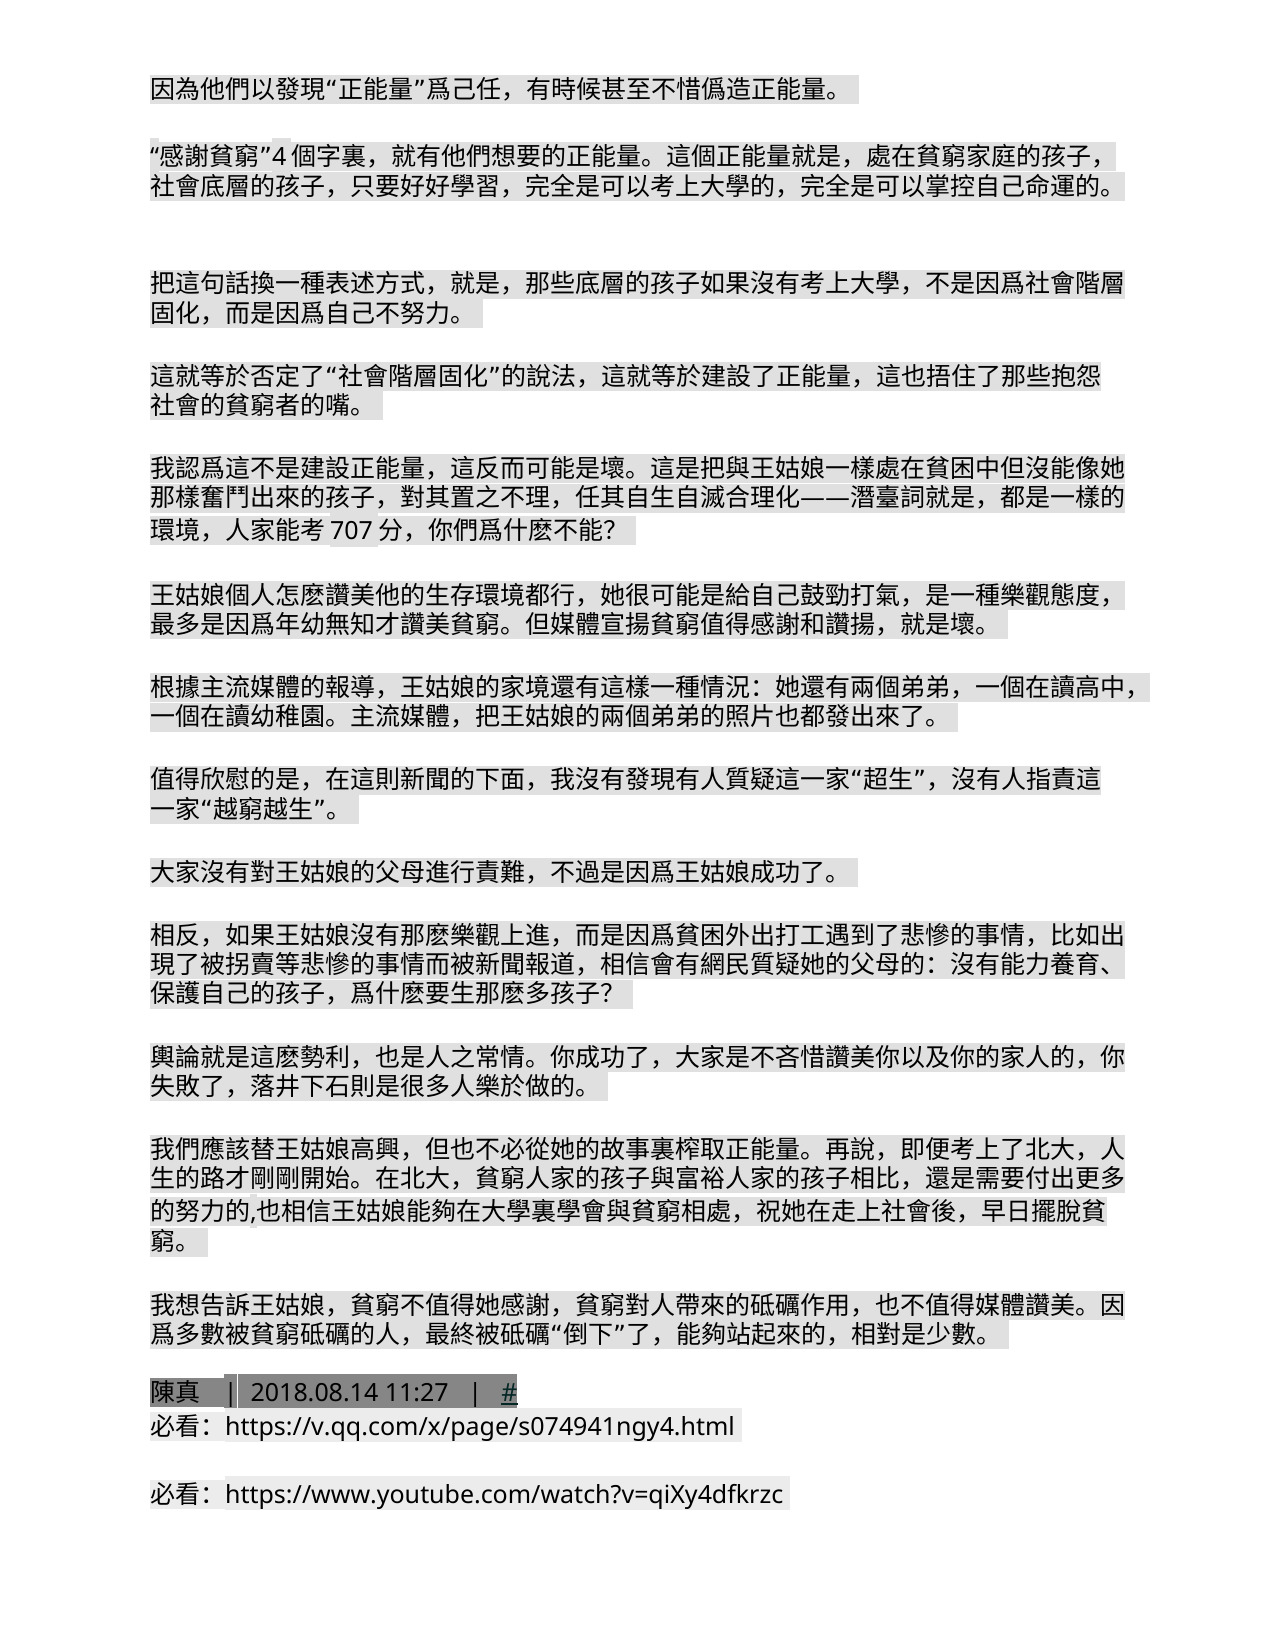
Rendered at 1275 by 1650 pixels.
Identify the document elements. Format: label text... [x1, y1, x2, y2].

text 陳真 | 2018.08.14 11:27 | # [150, 1374, 1125, 1408]
text 另外，關於王心儀的文章，也有一些自以為是的無聊評論。如下什麼海濤評論。 我常覺得，人活著，總是迫切需要同類，而人似乎大約就分成這兩種。至於這兩種人該怎麼區分，我也說不上來。就算說得上來，我也不是很想說，因為它比較像一種味道，一種影像，依靠嗅覺視覺，而非概念。 在這動人的一刻講這些，很無謂。僅是題外話，說說而已。 陳真 2018. 08. 14. ============= 海濤評論 2018. 07. 29. 姑娘感謝貧窮是幼稚 媒體讚美貧窮則是壞 河北棗強縣18歲的農村姑娘小王，今年以707分的高考成績，拿到了北京大學的錄取通知書。 王姑娘家境貧寒，媽媽體弱多病，還要照顧3個孩子，和一個生活不能自理的老人。一家6口全靠家中的5畝土地和爸爸外出做零工。 在很多認爲“寒門難以出貴子”、“社會階層固化”的當下，王姑娘的故事自然成了“正能量新聞”，被幾家“主流媒體”給報導了。 這樣勵志的故事，值得報導。可是，今天主流媒體報導王姑娘的新聞標題——《感謝貧窮！707分考入北大，她的這篇文章看哭所有人》——則噁心到我了。 這個標題，既涉嫌斷章取義，又涉嫌標題黨。王姑娘曾經在自己的作文裏說過“感謝貧窮”，於是這4個字被媒體引用到標題裏了。她的那篇作文我看了，我沒有看哭。我問了幾個身邊的朋友，他們也沒有看哭。難道沒有哭的就不是人？ 王姑娘的作文裏，確實屢次提到了“感謝貧窮”。她說，感謝貧窮，你讓我領悟到了真正的快樂與滿足，讓我零距離地接觸自然的美麗與奇妙，享受這上天的恩惠與祝福。 讀到這樣的話，媒體應該看得出來，王姑娘這樣寫是因為她還是個孩子，對現實的認識還處在幼稚甚至無知狀態。媒體難道真的相信貧窮可以讓人快樂和滿足麽？真的相信貧窮帶來了自然的美麗與奇妙麽？真的覺得貧窮會帶來恩惠與祝福麽？ 一個農村女孩，一個中學生，生活在那樣的貧困環境之下，不瞭解這個世界的真相，用這樣的雞湯文字激勵自己，為自己努力學習打氣鼓勁兒，說出“感謝貧窮”的話，倒也無可厚非的。可是，她所有的努力，也是爲了擺脫貧窮啊。 可是，你們這些知道現實真相的所謂主流媒體，卻在標題裏強調“感謝貧窮！”，你們自己每天想著多掙錢，卻把一個孩子的話，當成一種價值觀宣揚，不虧心麽？你們真的覺得貧窮應該感謝麽？那我們國家還費勁“扶貧”幹嘛？！ 爲什麽幾家主流媒體不約而同地把王姑娘作文中的“感謝貧窮”放在新聞標題裏強調呢？因為他們以發現“正能量”爲己任，有時候甚至不惜僞造正能量。 “感謝貧窮”4個字裏，就有他們想要的正能量。這個正能量就是，處在貧窮家庭的孩子，社會底層的孩子，只要好好學習，完全是可以考上大學的，完全是可以掌控自己命運的。 把這句話換一種表述方式，就是，那些底層的孩子如果沒有考上大學，不是因爲社會階層固化，而是因爲自己不努力。 這就等於否定了“社會階層固化”的說法，這就等於建設了正能量，這也捂住了那些抱怨社會的貧窮者的嘴。 我認爲這不是建設正能量，這反而可能是壞。這是把與王姑娘一樣處在貧困中但沒能像她那樣奮鬥出來的孩子，對其置之不理，任其自生自滅合理化——潛臺詞就是，都是一樣的環境，人家能考707分，你們爲什麽不能？ 王姑娘個人怎麽讚美他的生存環境都行，她很可能是給自己鼓勁打氣，是一種樂觀態度，最多是因爲年幼無知才讚美貧窮。但媒體宣揚貧窮值得感謝和讚揚，就是壞。 根據主流媒體的報導，王姑娘的家境還有這樣一種情況：她還有兩個弟弟，一個在讀高中，一個在讀幼稚園。主流媒體，把王姑娘的兩個弟弟的照片也都發出來了。 值得欣慰的是，在這則新聞的下面，我沒有發現有人質疑這一家“超生”，沒有人指責這一家“越窮越生”。 大家沒有對王姑娘的父母進行責難，不過是因爲王姑娘成功了。 相反，如果王姑娘沒有那麽樂觀上進，而是因爲貧困外出打工遇到了悲慘的事情，比如出現了被拐賣等悲慘的事情而被新聞報道，相信會有網民質疑她的父母的：沒有能力養育、保護自己的孩子，爲什麽要生那麽多孩子？ 輿論就是這麽勢利，也是人之常情。你成功了，大家是不吝惜讚美你以及你的家人的，你失敗了，落井下石則是很多人樂於做的。 我們應該替王姑娘高興，但也不必從她的故事裏榨取正能量。再說，即便考上了北大，人生的路才剛剛開始。在北大，貧窮人家的孩子與富裕人家的孩子相比，還是需要付出更多的努力的,也相信王姑娘能夠在大學裏學會與貧窮相處，祝她在走上社會後，早日擺脫貧窮。 我想告訴王姑娘，貧窮不值得她感謝，貧窮對人帶來的砥礪作用，也不值得媒體讚美。因爲多數被貧窮砥礪的人，最終被砥礪“倒下”了，能夠站起來的，相對是少數。 [150, 75, 1125, 1349]
text 必看：https://v.qq.com/x/page/s074941ngy4.html 必看：https://www.youtube.com/watch?v=qiXy4dfkrzc [150, 1408, 1125, 1544]
